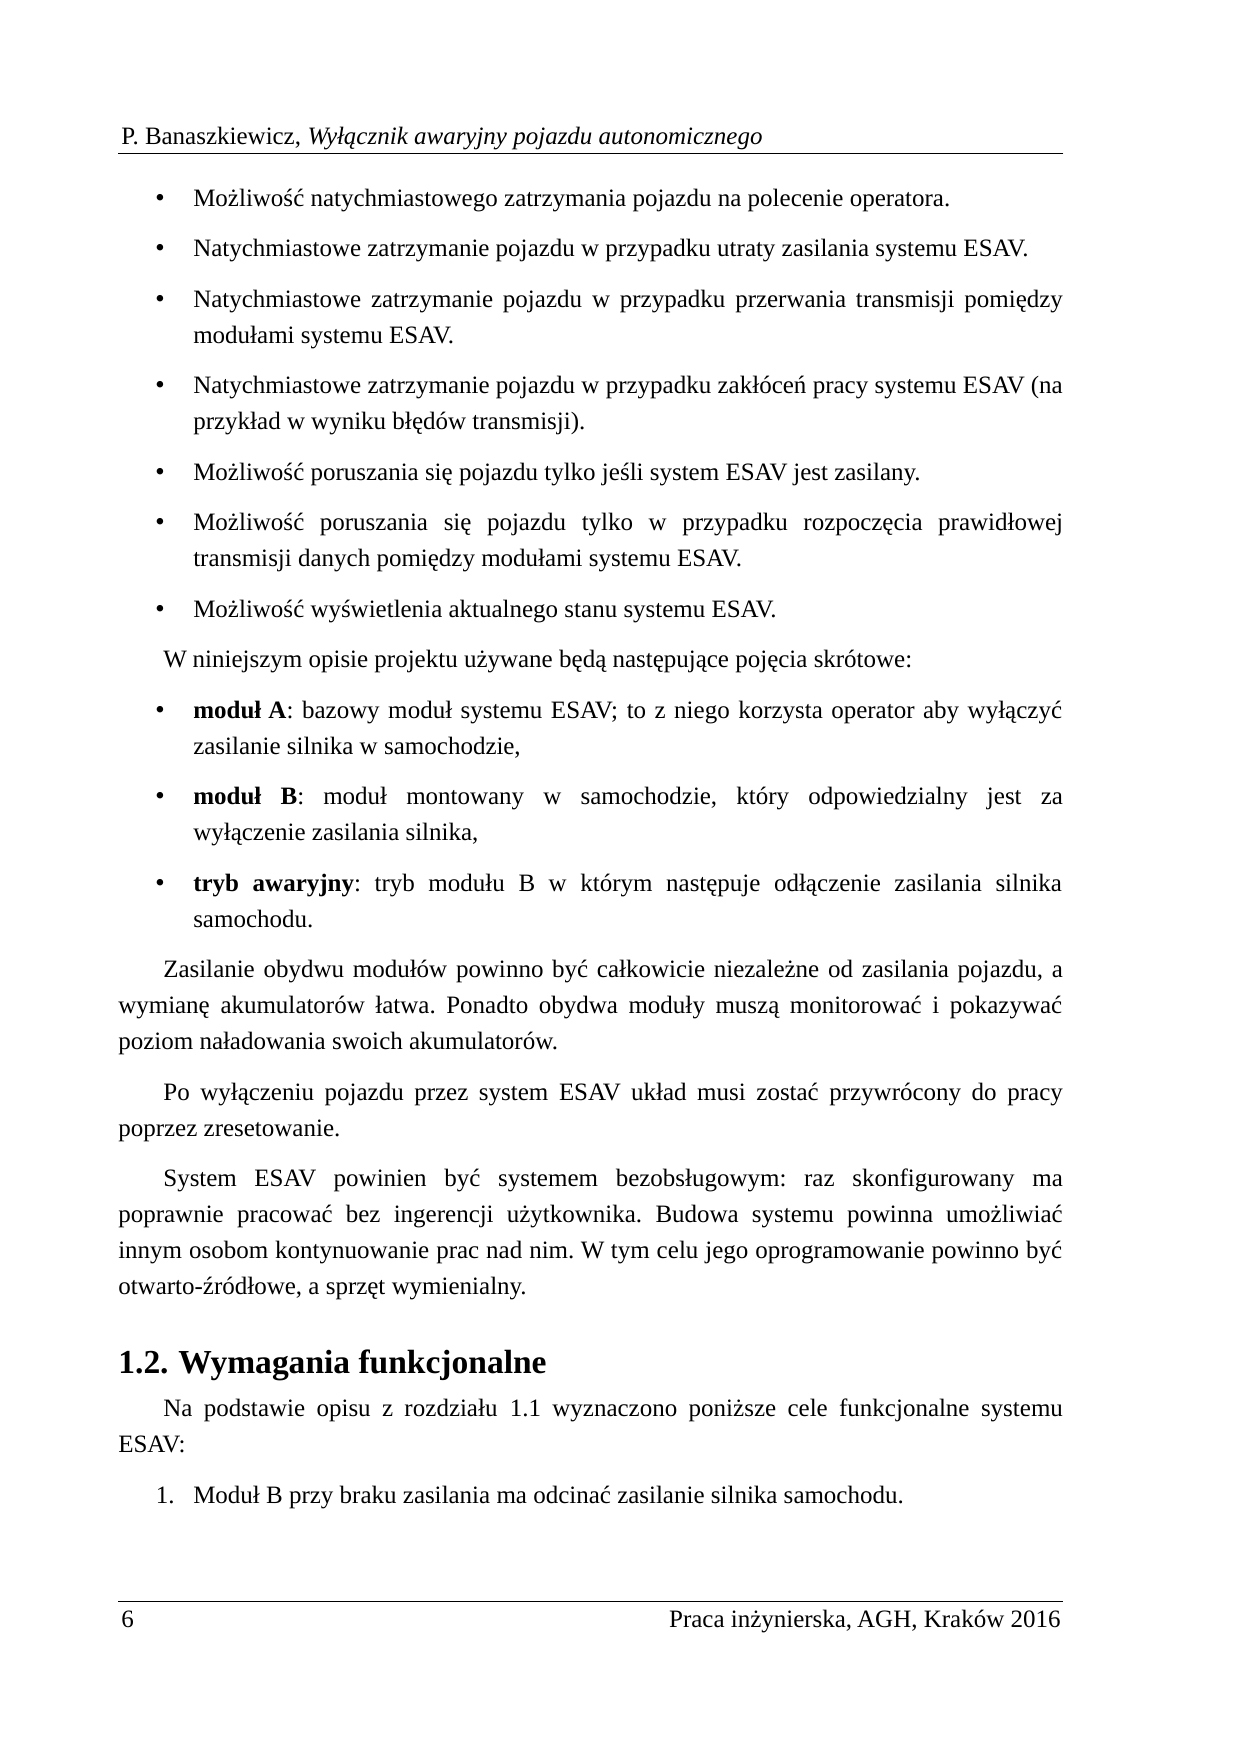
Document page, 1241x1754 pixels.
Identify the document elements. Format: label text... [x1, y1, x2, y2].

list moduł B: moduł montowany w samochodzie, który odpowiedzialny jest za wyłączenie zasilania silnika, [156, 781, 1063, 846]
text Na podstawie opisu z rozdziału 1.1 wyznaczono poniższe cele funkcjonalne systemu ESAV: [118, 1393, 1063, 1458]
list tryb awaryjny: tryb modułu B w którym następuje odłączenie zasilania silnika samochodu. [156, 868, 1063, 933]
list moduł A: bazowy moduł systemu ESAV; to z niego korzysta operator aby wyłączyć zasilanie silnika w samochodzie, [156, 695, 1063, 760]
list Możliwość natychmiastowego zatrzymania pojazdu na polecenie operatora. [156, 183, 1063, 212]
text System ESAV powinien być systemem bezobsługowym: raz skonfigurowany ma poprawnie pracować bez ingerencji użytkownika. Budowa systemu powinna umożliwiać innym osobom kontynuowanie prac nad nim. W tym celu jego oprogramowanie powinno być otwarto-źródłowe, a sprzęt wymienialny. [118, 1163, 1063, 1300]
text Po wyłączeniu pojazdu przez system ESAV układ musi zostać przywrócony do pracy poprzez zresetowanie. [118, 1077, 1063, 1141]
text Zasilanie obydwu modułów powinno być całkowicie niezależne od zasilania pojazdu, a wymianę akumulatorów łatwa. Ponadto obydwa moduły muszą monitorować i pokazywać poziom naładowania swoich akumulatorów. [118, 954, 1063, 1055]
list Natychmiastowe zatrzymanie pojazdu w przypadku zakłóceń pracy systemu ESAV (na przykład w wyniku błędów transmisji). [156, 371, 1063, 435]
list Możliwość wyświetlenia aktualnego stanu systemu ESAV. [156, 594, 1063, 623]
subtitle Wymagania funkcjonalne [118, 1342, 1063, 1381]
list Możliwość poruszania się pojazdu tylko jeśli system ESAV jest zasilany. [156, 457, 1063, 486]
list Natychmiastowe zatrzymanie pojazdu w przypadku utraty zasilania systemu ESAV. [156, 233, 1063, 262]
list Moduł B przy braku zasilania ma odcinać zasilanie silnika samochodu. [156, 1480, 1063, 1509]
list Natychmiastowe zatrzymanie pojazdu w przypadku przerwania transmisji pomiędzy modułami systemu ESAV. [156, 284, 1063, 349]
list Możliwość poruszania się pojazdu tylko w przypadku rozpoczęcia prawidłowej transmisji danych pomiędzy modułami systemu ESAV. [156, 507, 1063, 572]
text W niniejszym opisie projektu używane będą następujące pojęcia skrótowe: [118, 644, 1063, 673]
